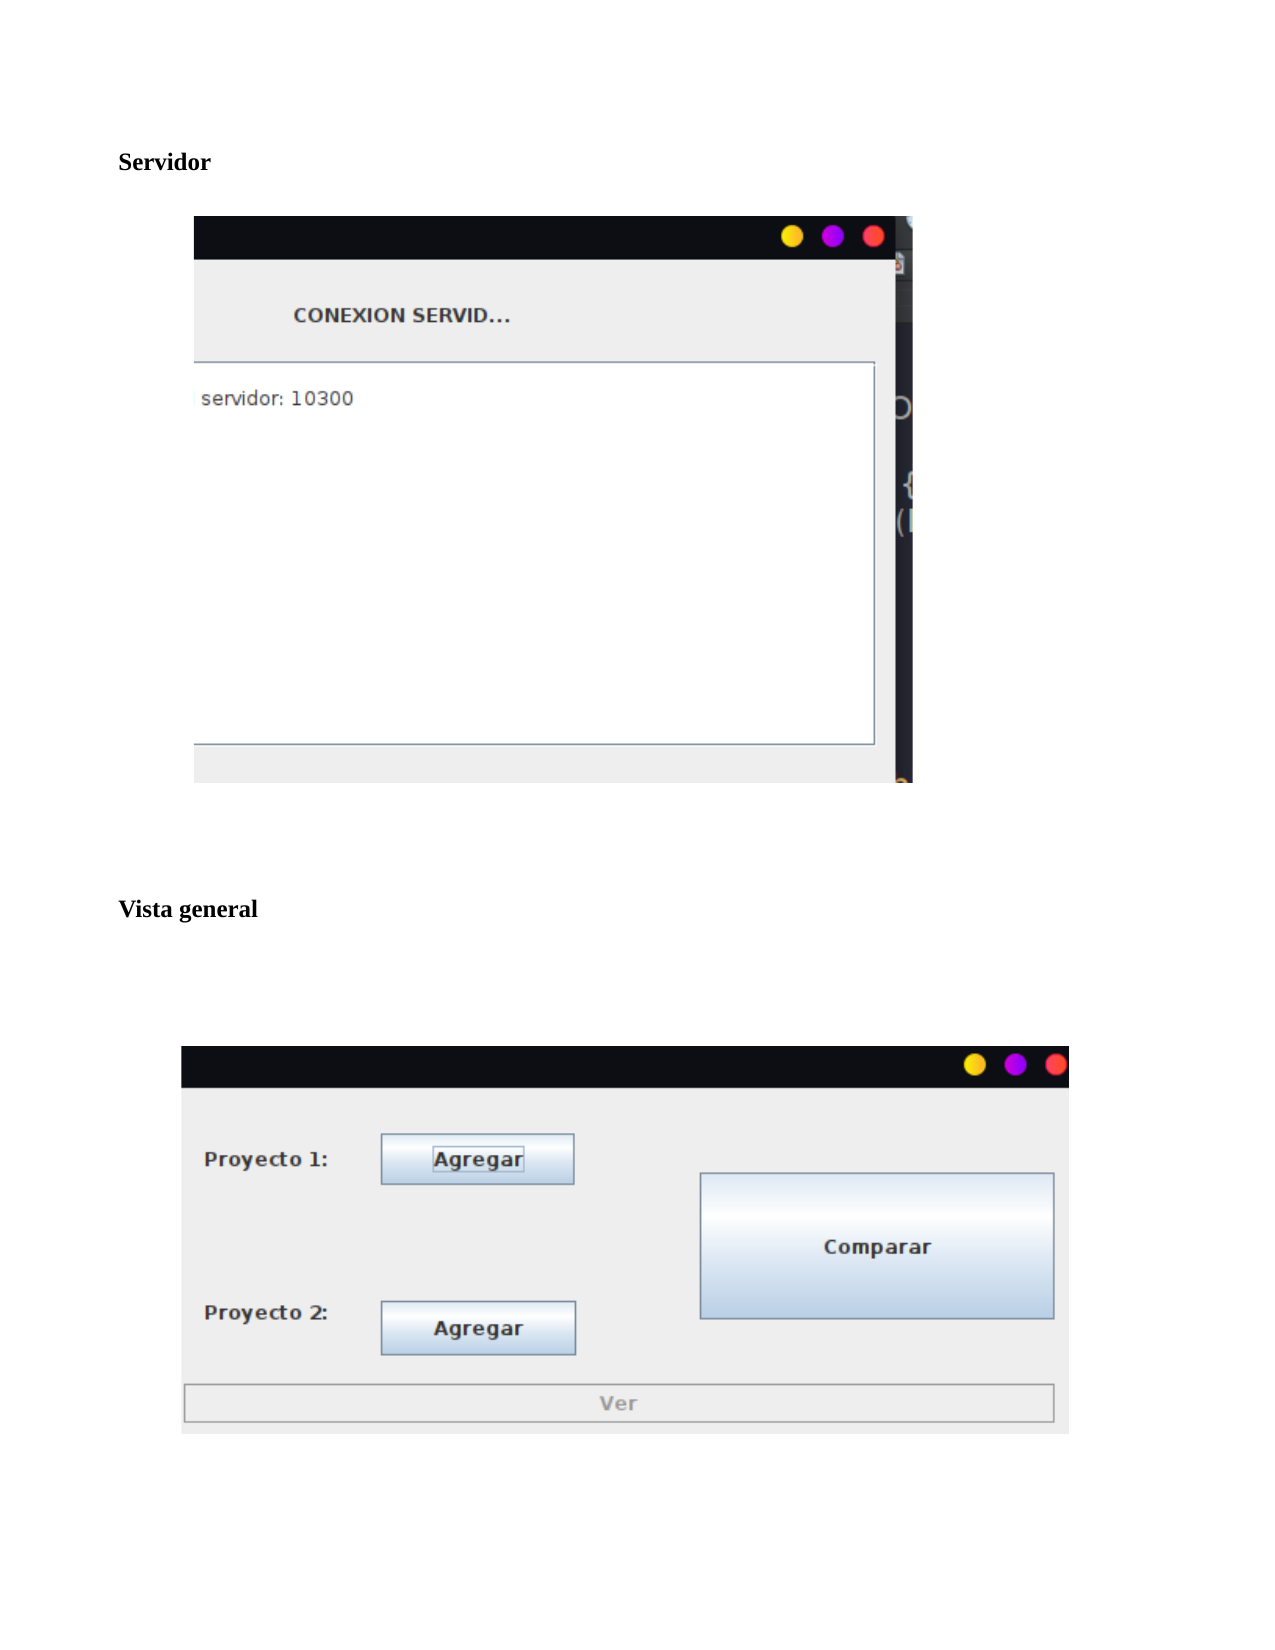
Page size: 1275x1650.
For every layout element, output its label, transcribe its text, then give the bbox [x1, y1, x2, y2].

picture [181, 1046, 1069, 1434]
picture [193, 216, 913, 783]
text Servidor [118, 147, 1157, 176]
text Vista general [118, 894, 1157, 923]
